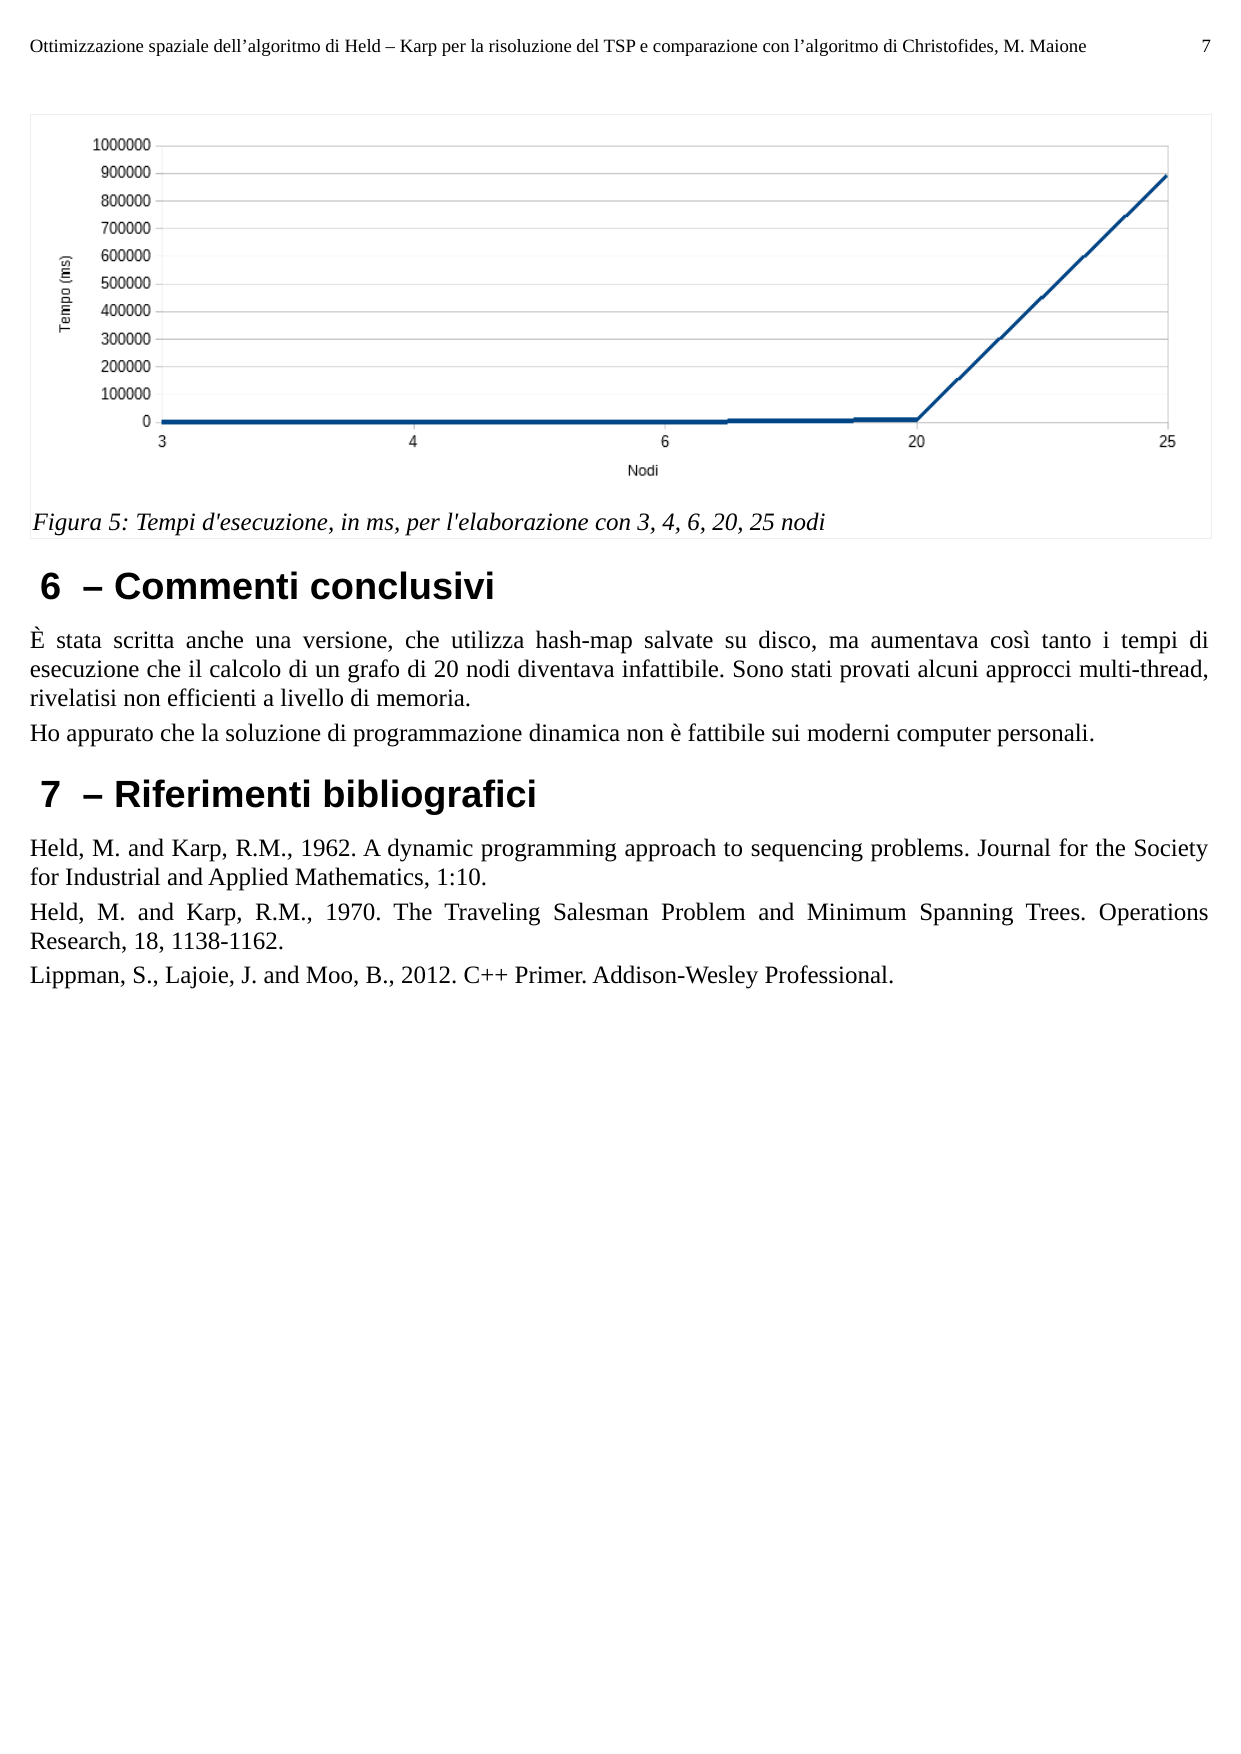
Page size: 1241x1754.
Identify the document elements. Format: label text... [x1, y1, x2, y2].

text È stata scritta anche una versione, che utilizza hash-map salvate su disco, ma aumentava così tanto i tempi di esecuzione che il calcolo di un grafo di 20 nodi diventava infattibile. Sono stati provati alcuni approcci multi-thread, rivelatisi non efficienti a livello di memoria. [29, 626, 1211, 712]
text Figura 5: Tempi d'esecuzione, in ms, per l'elaborazione con 3, 4, 6, 20, 25 nodi [32, 502, 1208, 535]
text Held, M. and Karp, R.M., 1970. The Traveling Salesman Problem and Minimum Spanning Trees. Operations Research, 18, 1138-1162. [29, 897, 1211, 954]
text Ho appurato che la soluzione di programmazione dinamica non è fattibile sui moderni computer personali. [29, 718, 1211, 746]
text Held, M. and Karp, R.M., 1962. A dynamic programming approach to sequencing problems. Journal for the Society for Industrial and Applied Mathematics, 1:10. [29, 833, 1211, 891]
subtitle Riferimenti bibliografici [29, 771, 1211, 815]
subtitle Commenti conclusivi [29, 563, 1211, 607]
picture [32, 129, 1208, 502]
text Lippman, S., Lajoie, J. and Moo, B., 2012. C++ Primer. Addison-Wesley Professional. [29, 960, 1211, 989]
